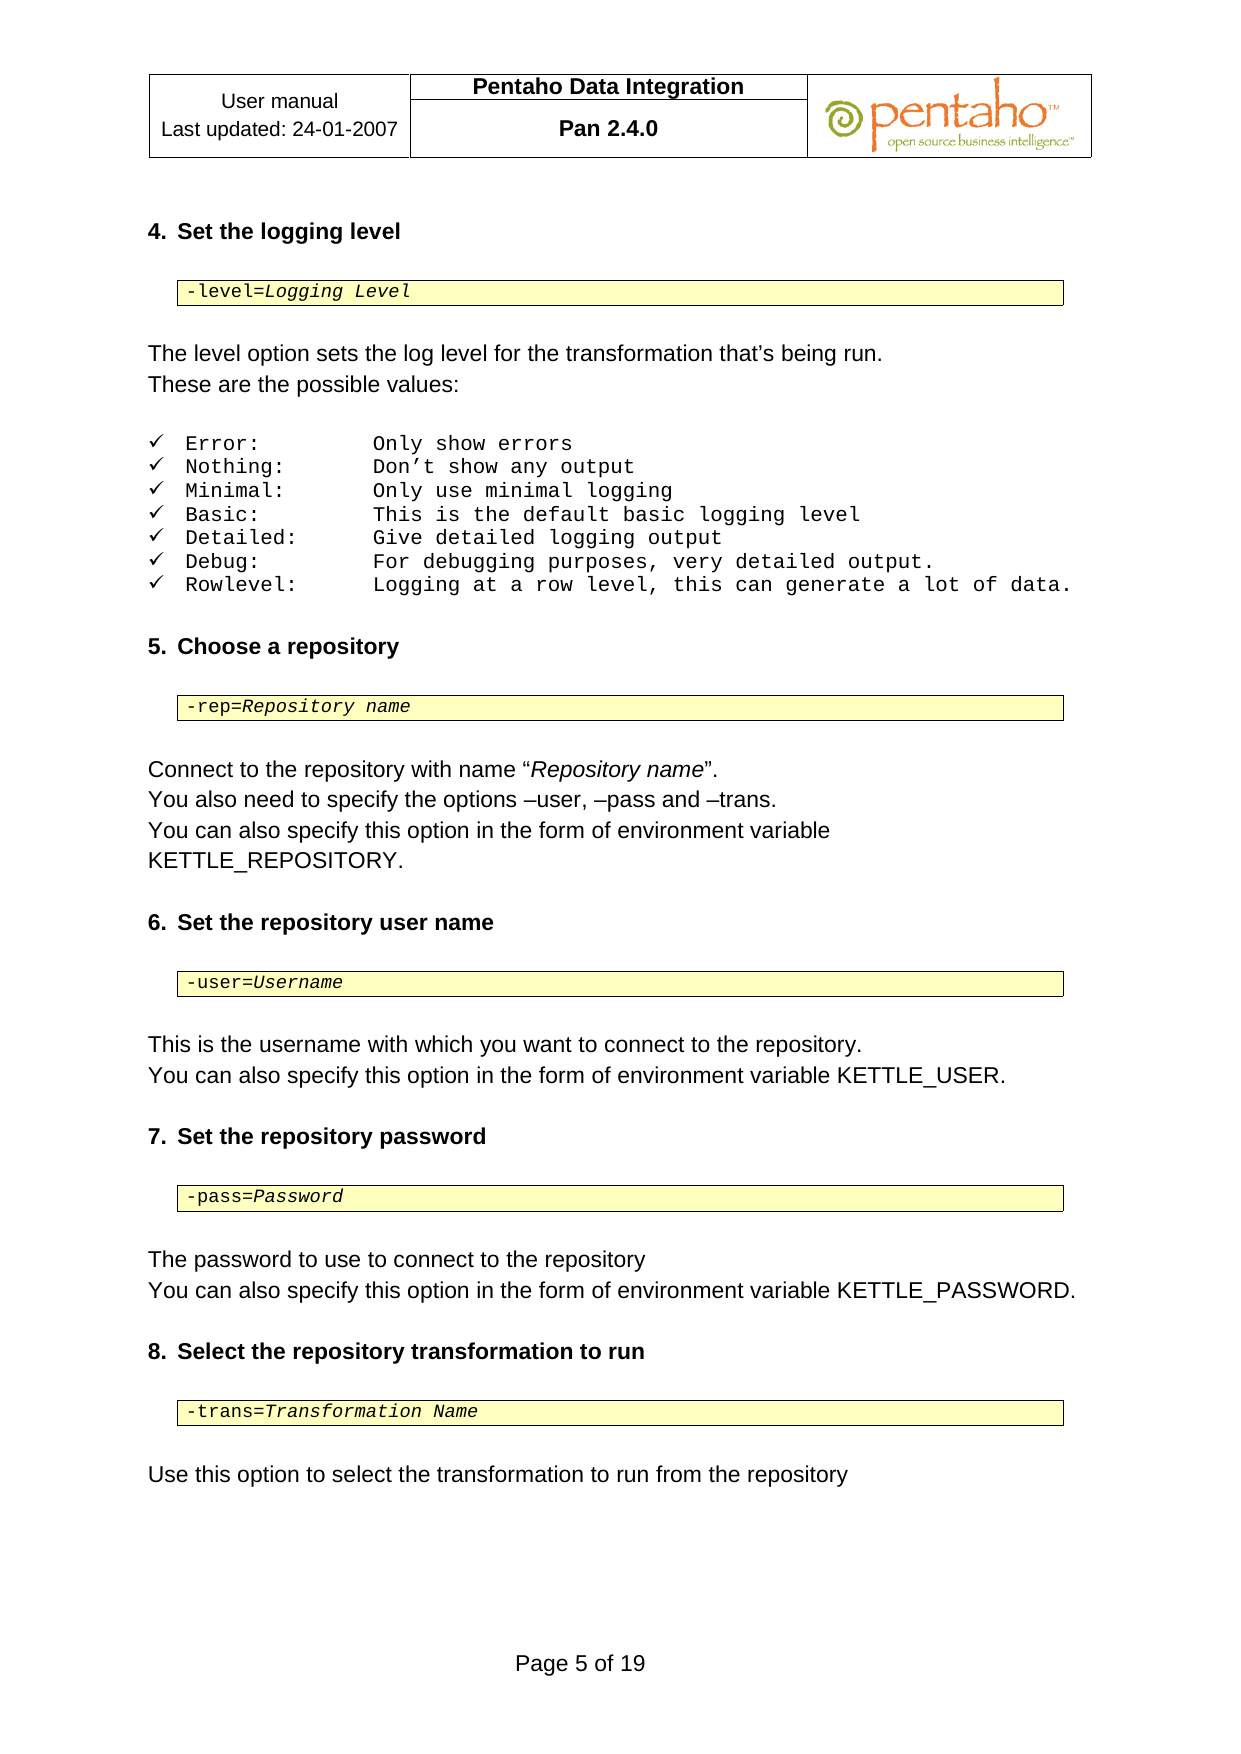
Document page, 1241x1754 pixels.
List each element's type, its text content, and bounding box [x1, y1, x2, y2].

text You also need to specify the options –user, –pass and –trans. [148, 787, 1092, 812]
text Use this option to select the transformation to run from the repository [148, 1461, 1092, 1487]
list Select the repository transformation to run [148, 1338, 1092, 1364]
list Choose a repository [148, 633, 1092, 659]
list Set the logging level [148, 218, 1092, 244]
list Detailed: Give detailed logging output [148, 527, 1092, 551]
text -trans=Transformation Name [178, 1401, 1063, 1425]
text -user=Username [178, 972, 1063, 996]
list Nothing: Don’t show any output [148, 457, 1092, 480]
list Set the repository user name [148, 909, 1092, 935]
text You can also specify this option in the form of environment variable KETTLE_REPOSITORY. [148, 817, 1092, 874]
text You can also specify this option in the form of environment variable KETTLE_PASSWORD. [148, 1277, 1092, 1303]
text The level option sets the log level for the transformation that’s being run. [148, 341, 1092, 367]
text These are the possible values: [148, 372, 1092, 397]
text -rep=Repository name [178, 696, 1063, 720]
text Connect to the repository with name “Repository name”. [148, 756, 1092, 782]
list Minimal: Only use minimal logging [148, 480, 1092, 504]
text -level=Logging Level [178, 281, 1063, 305]
list Rowlevel: Logging at a row level, this can generate a lot of data. [148, 574, 1092, 598]
text You can also specify this option in the form of environment variable KETTLE_USER. [148, 1063, 1092, 1088]
list Debug: For debugging purposes, very detailed output. [148, 551, 1092, 574]
list Error: Only show errors [148, 433, 1092, 457]
list Set the repository password [148, 1124, 1092, 1149]
list Basic: This is the default basic logging level [148, 504, 1092, 527]
text The password to use to connect to the repository [148, 1247, 1092, 1272]
text This is the username with which you want to connect to the repository. [148, 1032, 1092, 1058]
text -pass=Password [178, 1186, 1063, 1211]
